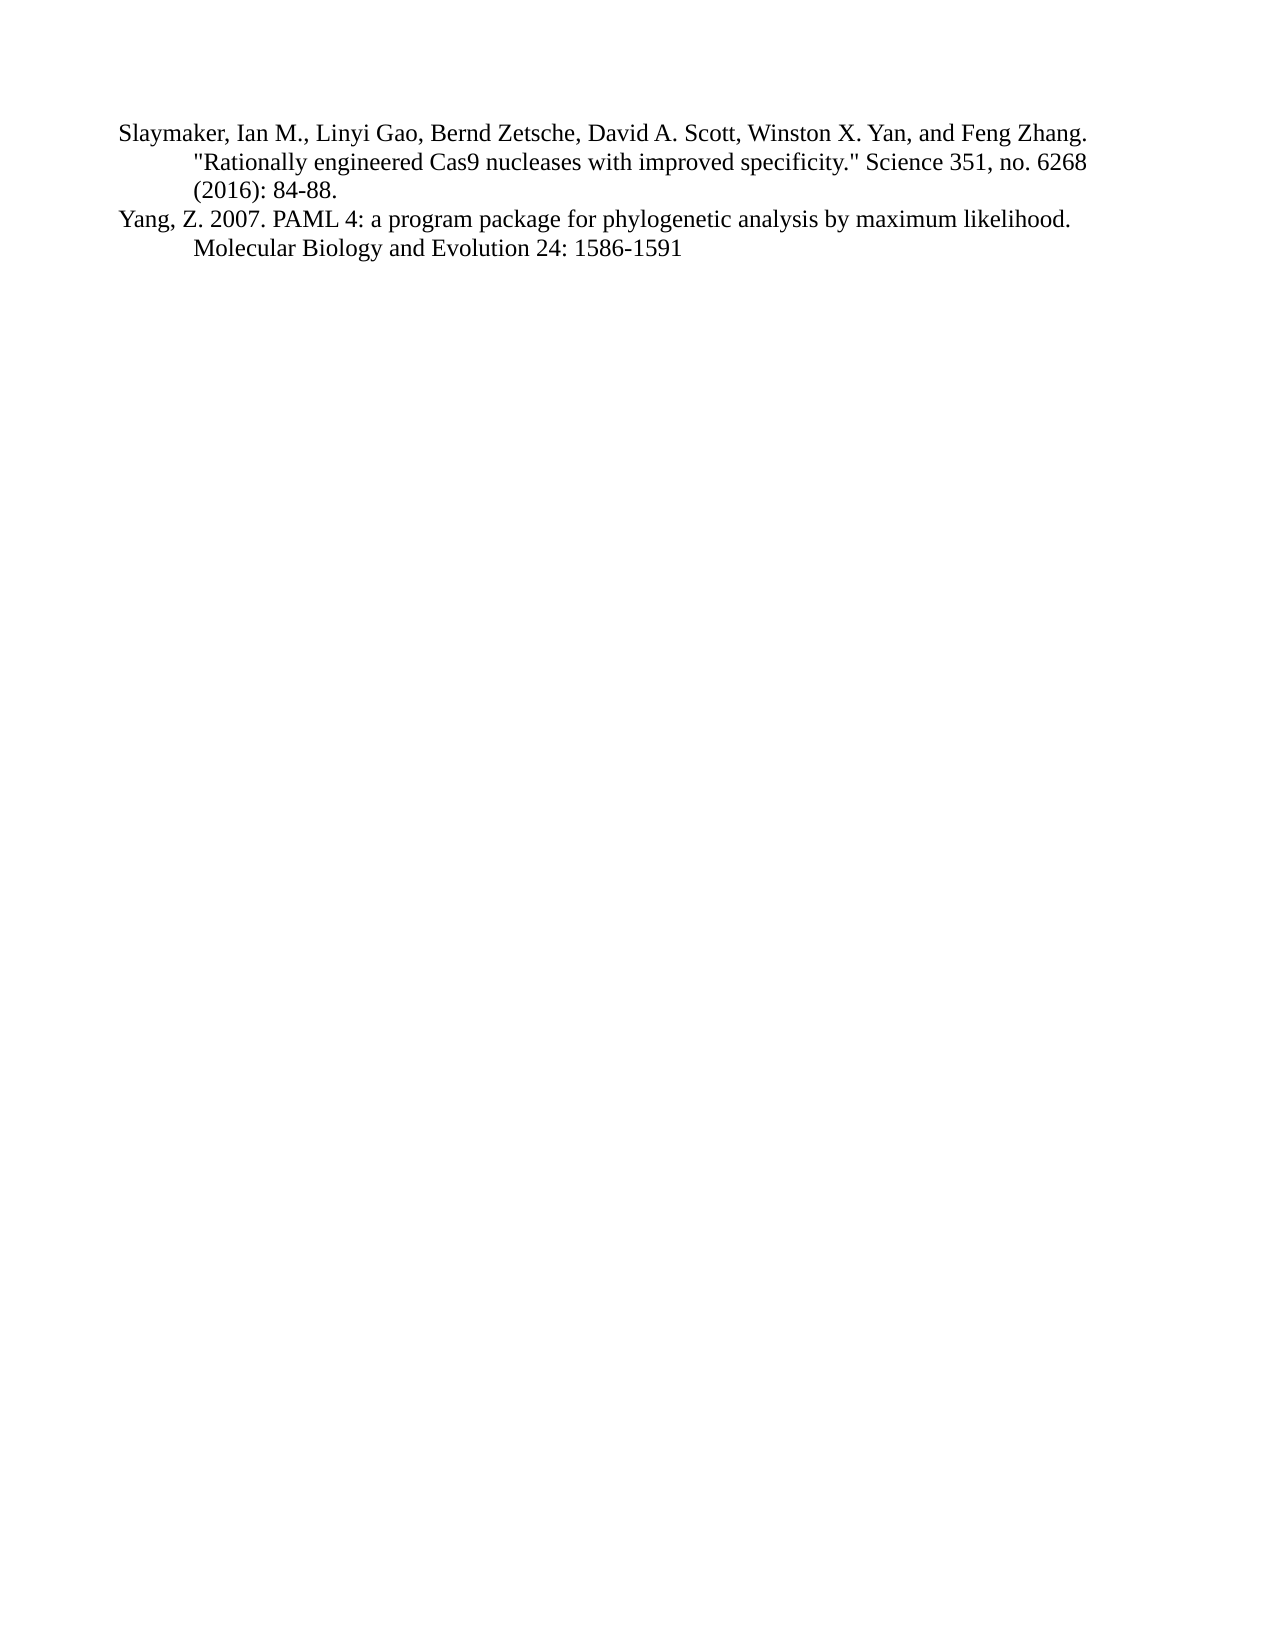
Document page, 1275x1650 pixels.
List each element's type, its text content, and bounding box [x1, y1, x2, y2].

text Yang, Z. 2007. PAML 4: a program package for phylogenetic analysis by maximum likelihood. Molecular Biology and Evolution 24: 1586-1591 [118, 204, 1157, 262]
text Slaymaker, Ian M., Linyi Gao, Bernd Zetsche, David A. Scott, Winston X. Yan, and Feng Zhang. "Rationally engineered Cas9 nucleases with improved specificity." Science 351, no. 6268 (2016): 84-88. [118, 118, 1157, 204]
